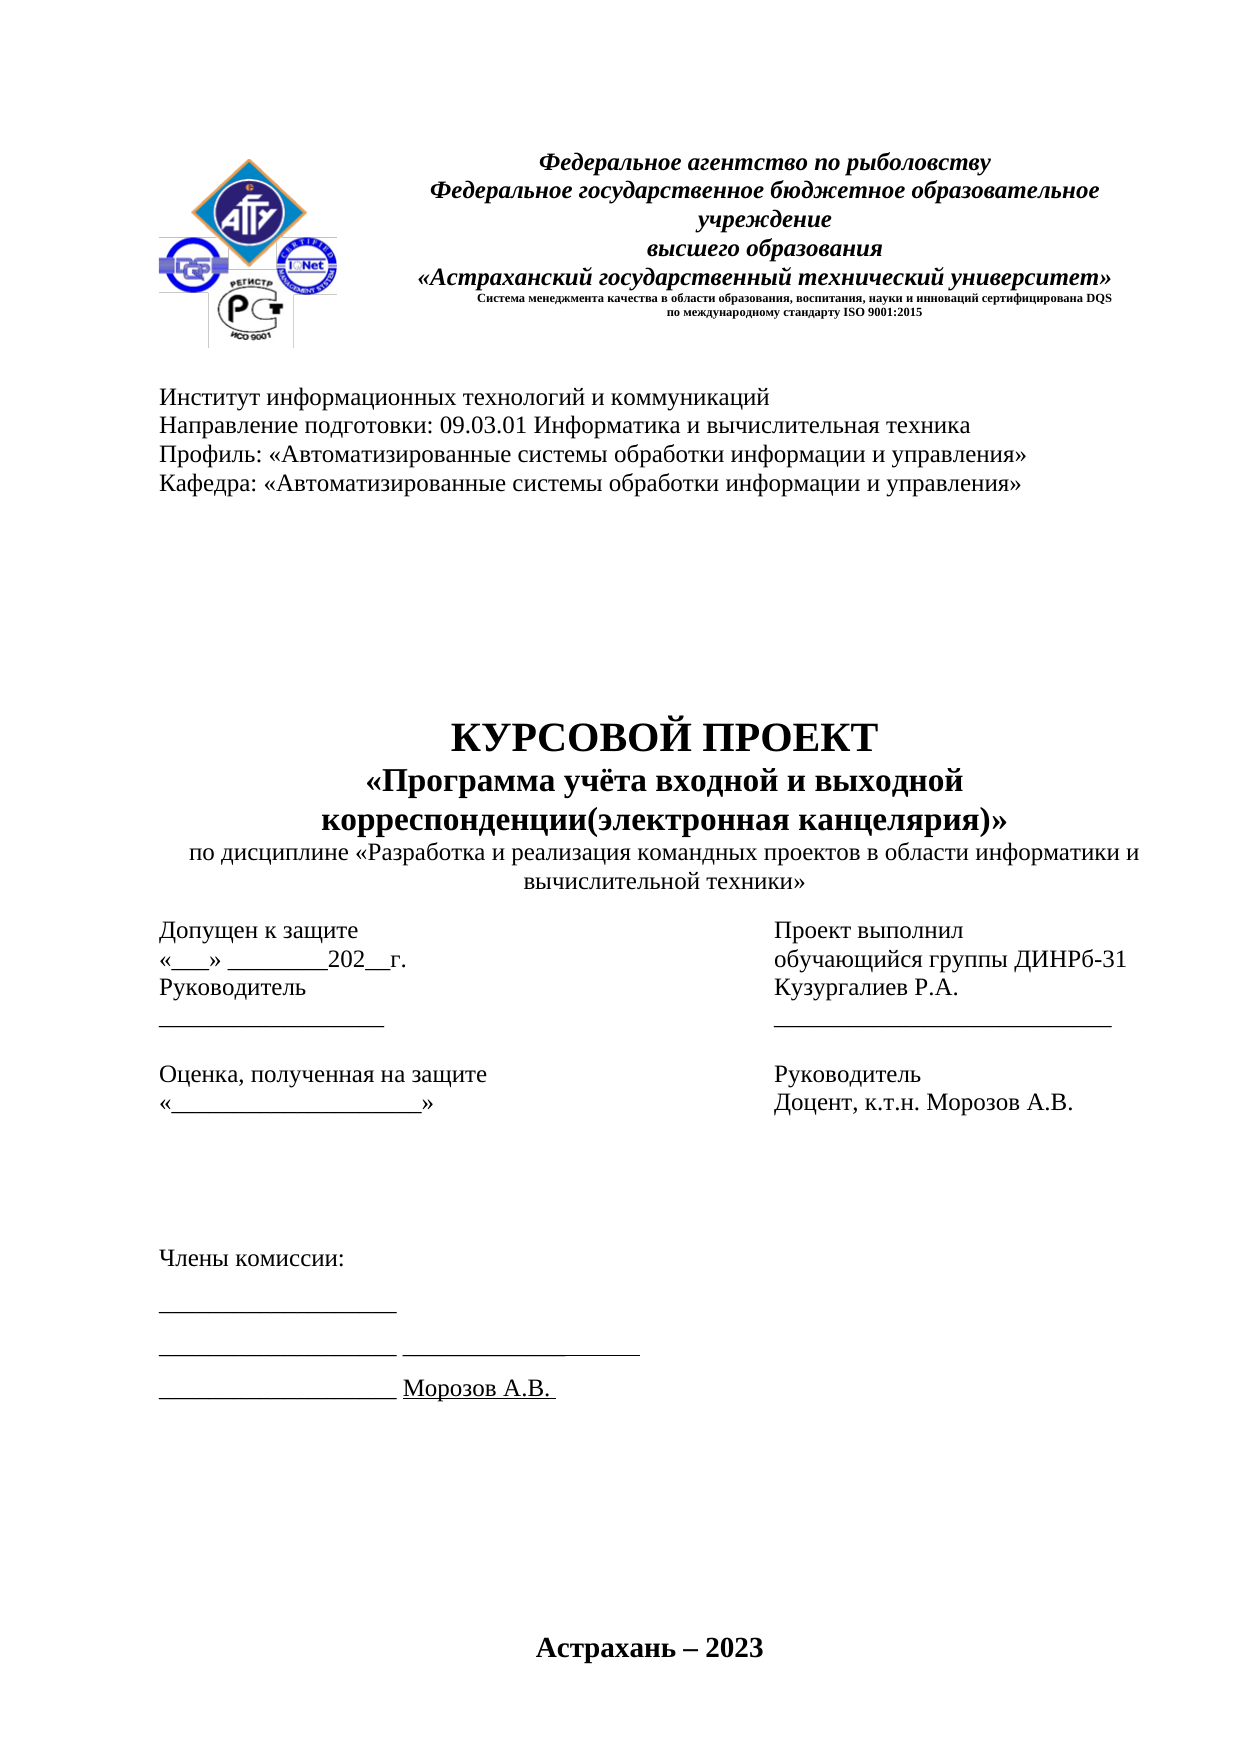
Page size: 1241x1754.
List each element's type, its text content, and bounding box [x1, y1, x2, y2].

table_cell Институт информационных технологий и коммуникаций Направление подготовки: 09.03.01 Информатика и вычислительная техника Профиль: «Автоматизированные системы обработки информации и управления» Кафедра: «Автоматизированные системы обработки информации и управления» [148, 353, 1181, 713]
table_header Федеральное агентство по рыболовству Федеральное государственное бюджетное образовательное учреждение высшего образования «Астраханский государственный технический университет» Система менеджмента качества в области образования, воспитания, науки и инноваций сертифицирована DQS по международному стандарту ISO 9001:2015 [349, 147, 1181, 353]
table_cell Допущен к защите «___» ________202__г. Руководитель __________________ Оценка, полученная на защите «____________________» [148, 915, 763, 1178]
table_cell Члены комиссии: ___________________ ___________________ _____________ ___________________ Морозов А.В. [148, 1179, 763, 1402]
picture [158, 159, 337, 348]
table_cell Проект выполнил обучающийся группы ДИНРб-31 Кузургалиев Р.А. ___________________________ Руководитель Доцент, к.т.н. Морозов А.В. [763, 915, 1181, 1178]
table_cell КУРСОВОЙ ПРОЕКТ «Программа учёта входной и выходной корреспонденции(электронная канцелярия)» по дисциплине «Разработка и реализация командных проектов в области информатики и вычислительной техники» [148, 713, 1181, 915]
table_cell [763, 1179, 1181, 1402]
table_header [148, 147, 349, 353]
